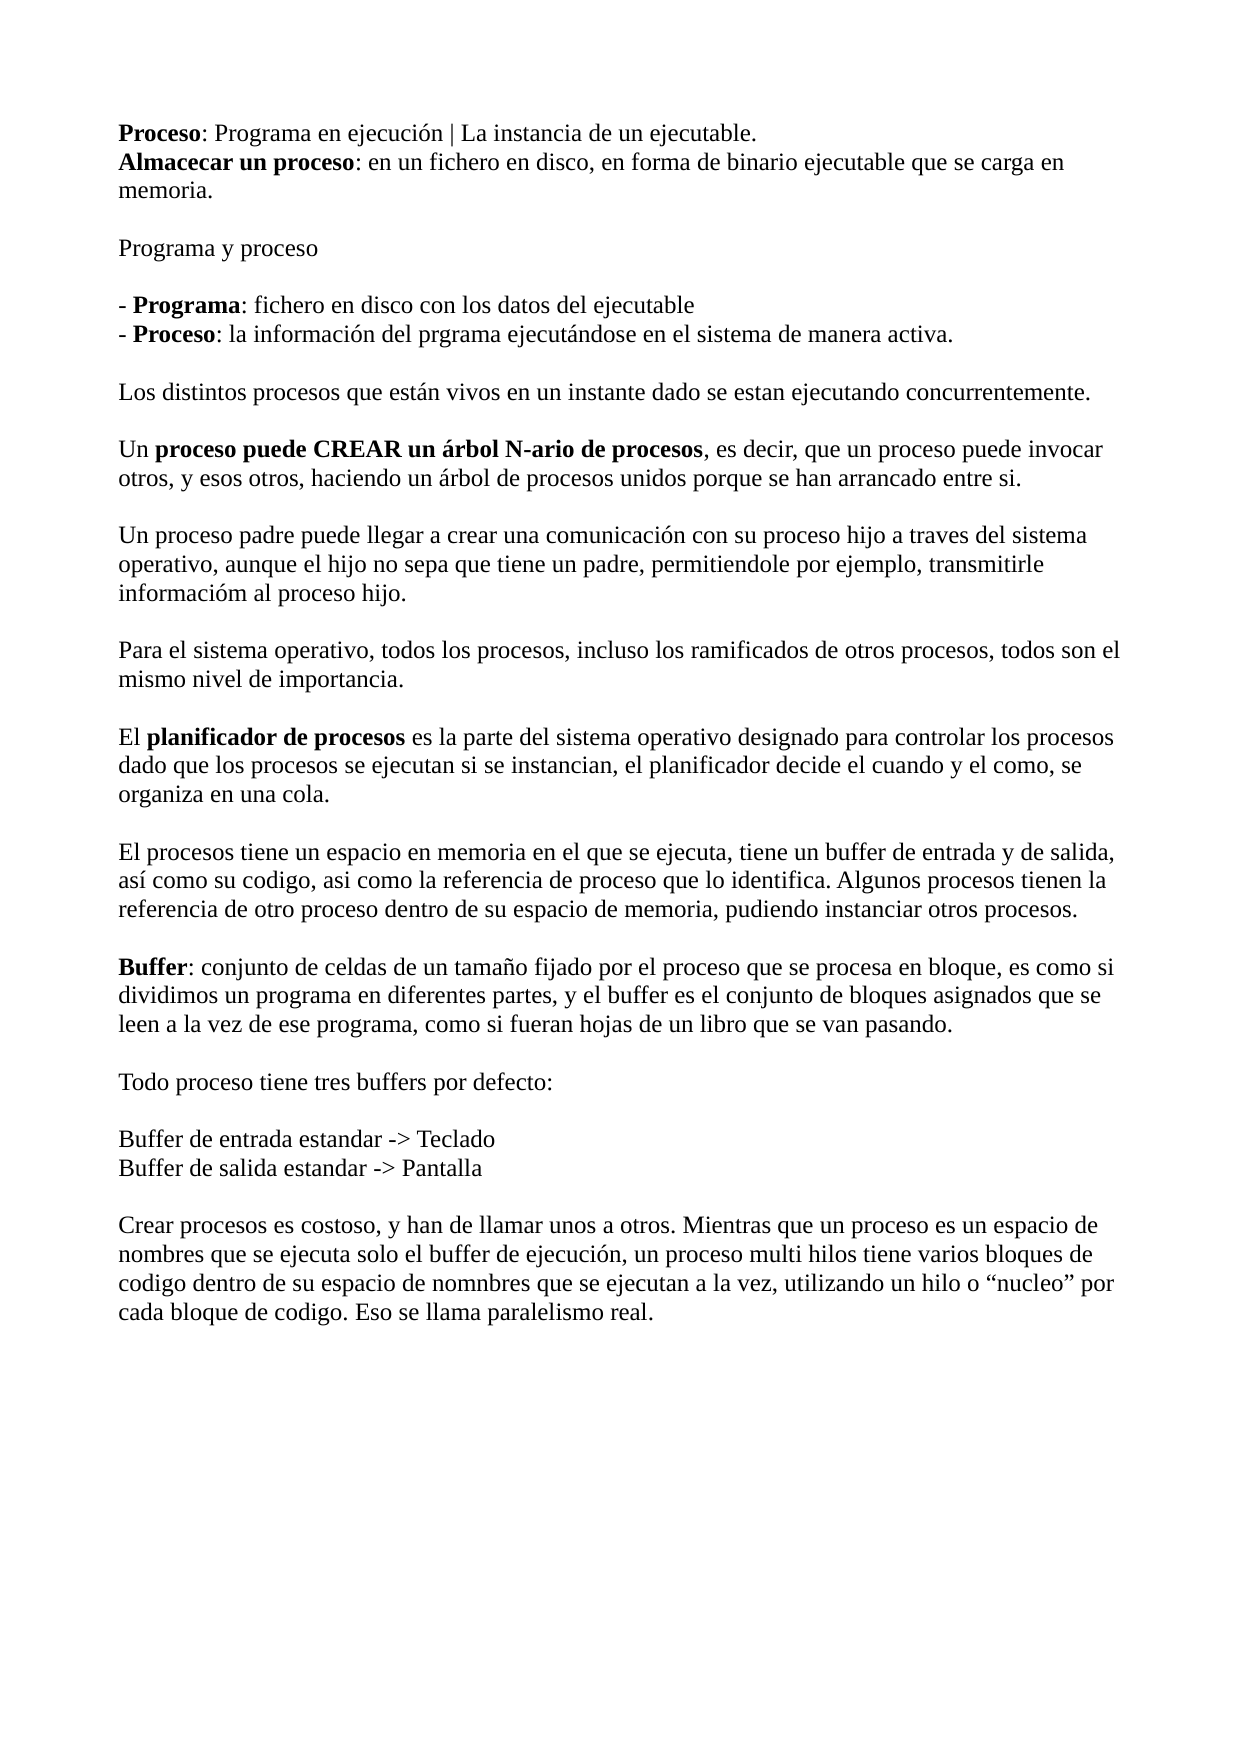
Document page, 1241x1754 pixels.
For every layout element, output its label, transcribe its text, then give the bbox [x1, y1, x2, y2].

text Un proceso padre puede llegar a crear una comunicación con su proceso hijo a traves del sistema operativo, aunque el hijo no sepa que tiene un padre, permitiendole por ejemplo, transmitirle informacióm al proceso hijo. [118, 521, 1122, 607]
text Un proceso puede CREAR un árbol N-ario de procesos, es decir, que un proceso puede invocar otros, y esos otros, haciendo un árbol de procesos unidos porque se han arrancado entre si. [118, 434, 1122, 492]
text El planificador de procesos es la parte del sistema operativo designado para controlar los procesos dado que los procesos se ejecutan si se instancian, el planificador decide el cuando y el como, se organiza en una cola. [118, 722, 1122, 808]
text El procesos tiene un espacio en memoria en el que se ejecuta, tiene un buffer de entrada y de salida, así como su codigo, asi como la referencia de proceso que lo identifica. Algunos procesos tienen la referencia de otro proceso dentro de su espacio de memoria, pudiendo instanciar otros procesos. [118, 837, 1122, 923]
text Buffer: conjunto de celdas de un tamaño fijado por el proceso que se procesa en bloque, es como si dividimos un programa en diferentes partes, y el buffer es el conjunto de bloques asignados que se leen a la vez de ese programa, como si fueran hojas de un libro que se van pasando. [118, 952, 1122, 1038]
text Proceso: Programa en ejecución | La instancia de un ejecutable. [118, 118, 1122, 147]
text Los distintos procesos que están vivos en un instante dado se estan ejecutando concurrentemente. [118, 377, 1122, 406]
text Programa y proceso [118, 233, 1122, 262]
text Todo proceso tiene tres buffers por defecto: [118, 1067, 1122, 1124]
text - Proceso: la información del prgrama ejecutándose en el sistema de manera activa. [118, 319, 1122, 348]
text Buffer de entrada estandar -> Teclado [118, 1124, 1122, 1153]
text Buffer de salida estandar -> Pantalla [118, 1153, 1122, 1182]
text - Programa: fichero en disco con los datos del ejecutable [118, 291, 1122, 319]
text Para el sistema operativo, todos los procesos, incluso los ramificados de otros procesos, todos son el mismo nivel de importancia. [118, 636, 1122, 693]
text Crear procesos es costoso, y han de llamar unos a otros. Mientras que un proceso es un espacio de nombres que se ejecuta solo el buffer de ejecución, un proceso multi hilos tiene varios bloques de codigo dentro de su espacio de nomnbres que se ejecutan a la vez, utilizando un hilo o “nucleo” por cada bloque de codigo. Eso se llama paralelismo real. [118, 1211, 1122, 1326]
text Almacecar un proceso: en un fichero en disco, en forma de binario ejecutable que se carga en memoria. [118, 147, 1122, 204]
